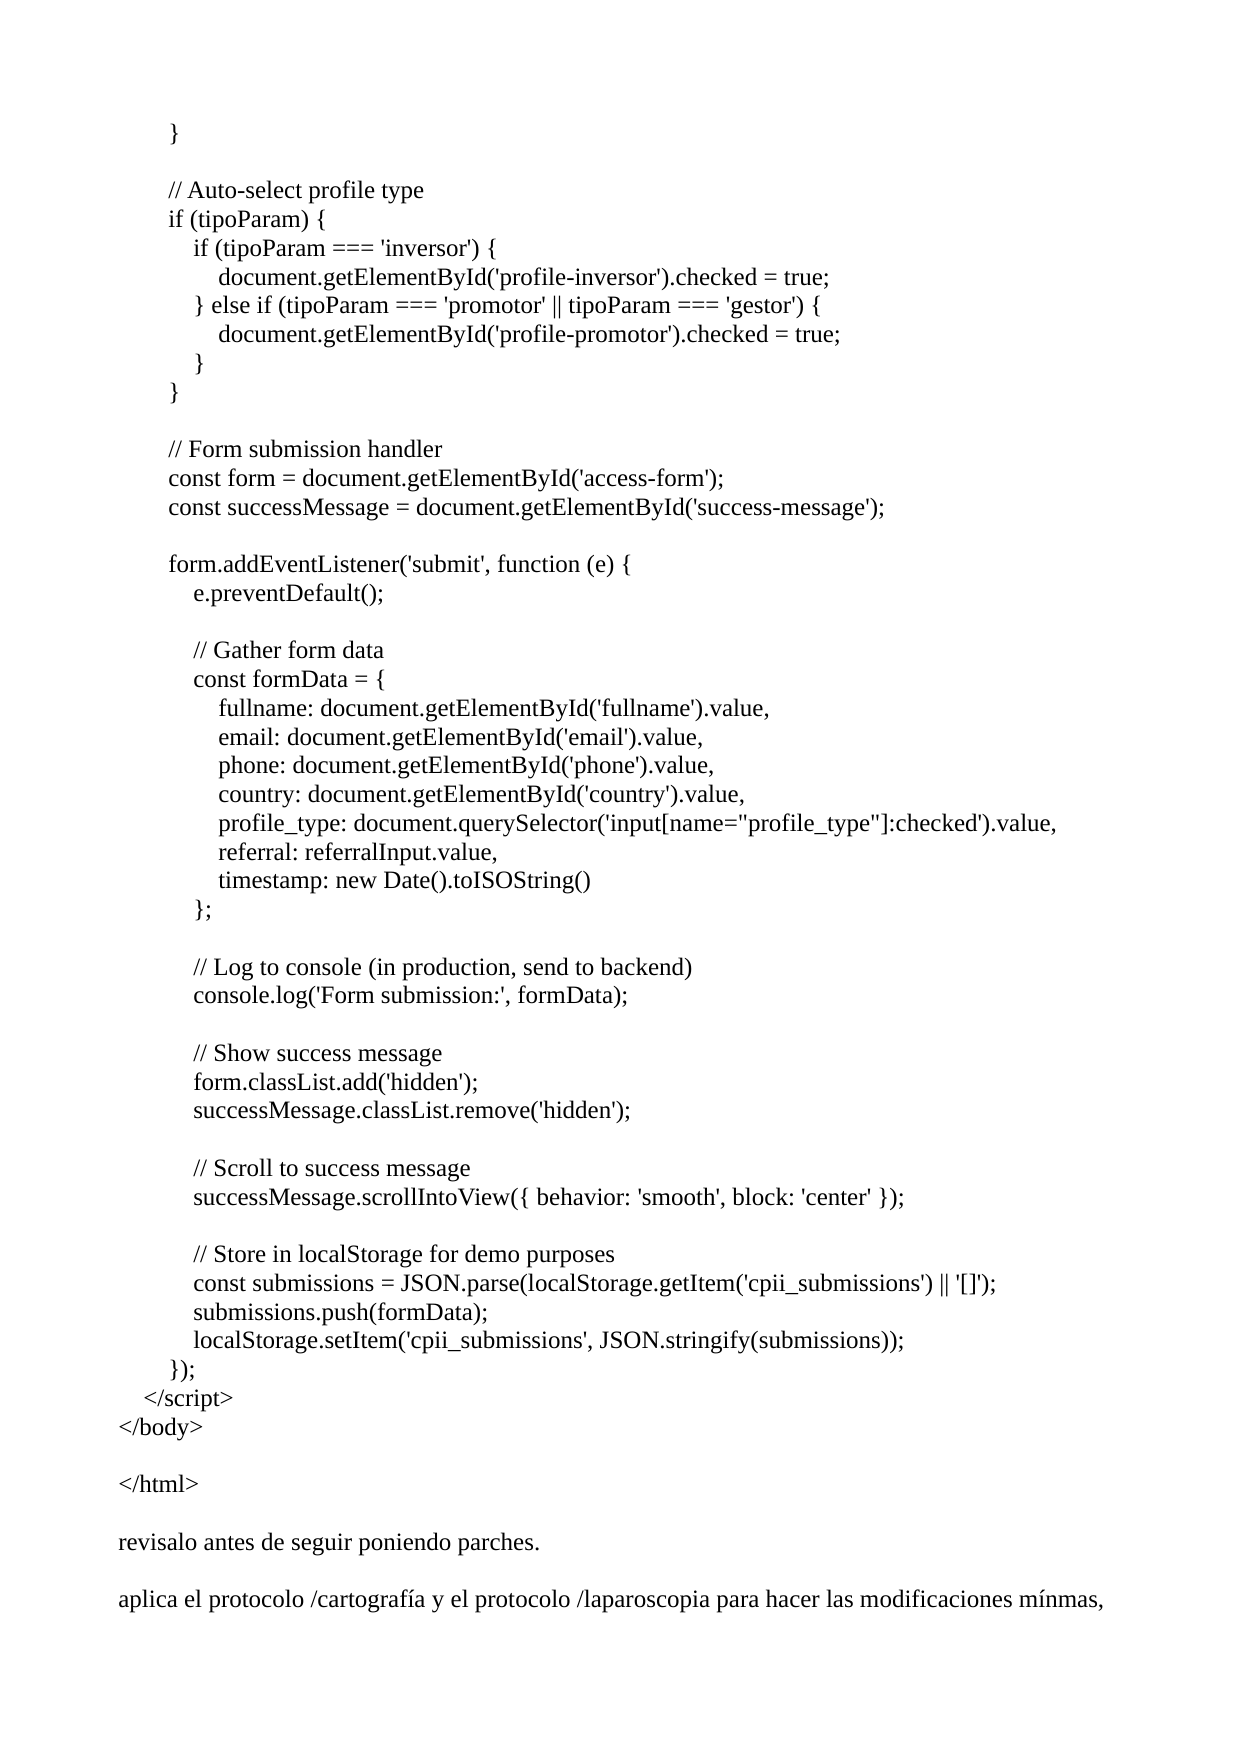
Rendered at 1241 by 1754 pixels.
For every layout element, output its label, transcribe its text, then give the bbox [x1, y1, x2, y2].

table_cell } // Auto-select profile type if (tipoParam) { if (tipoParam === 'inversor') { document.getElementById('profile-inversor').checked = true; } else if (tipoParam === 'promotor' || tipoParam === 'gestor') { document.getElementById('profile-promotor').checked = true; } } // Form submission handler const form = document.getElementById('access-form'); const successMessage = document.getElementById('success-message'); form.addEventListener('submit', function (e) { e.preventDefault(); // Gather form data const formData = { fullname: document.getElementById('fullname').value, email: document.getElementById('email').value, phone: document.getElementById('phone').value, country: document.getElementById('country').value, profile_type: document.querySelector('input[name="profile_type"]:checked').value, referral: referralInput.value, timestamp: new Date().toISOString() }; // Log to console (in production, send to backend) console.log('Form submission:', formData); // Show success message form.classList.add('hidden'); successMessage.classList.remove('hidden'); // Scroll to success message successMessage.scrollIntoView({ behavior: 'smooth', block: 'center' }); // Store in localStorage for demo purposes const submissions = JSON.parse(localStorage.getItem('cpii_submissions') || '[]'); submissions.push(formData); localStorage.setItem('cpii_submissions', JSON.stringify(submissions)); }); </script> </body> </html> revisalo antes de seguir poniendo parches. aplica el protocolo /cartografía y el protocolo /laparoscopia para hacer las modificaciones mínmas, [118, 118, 1122, 1613]
